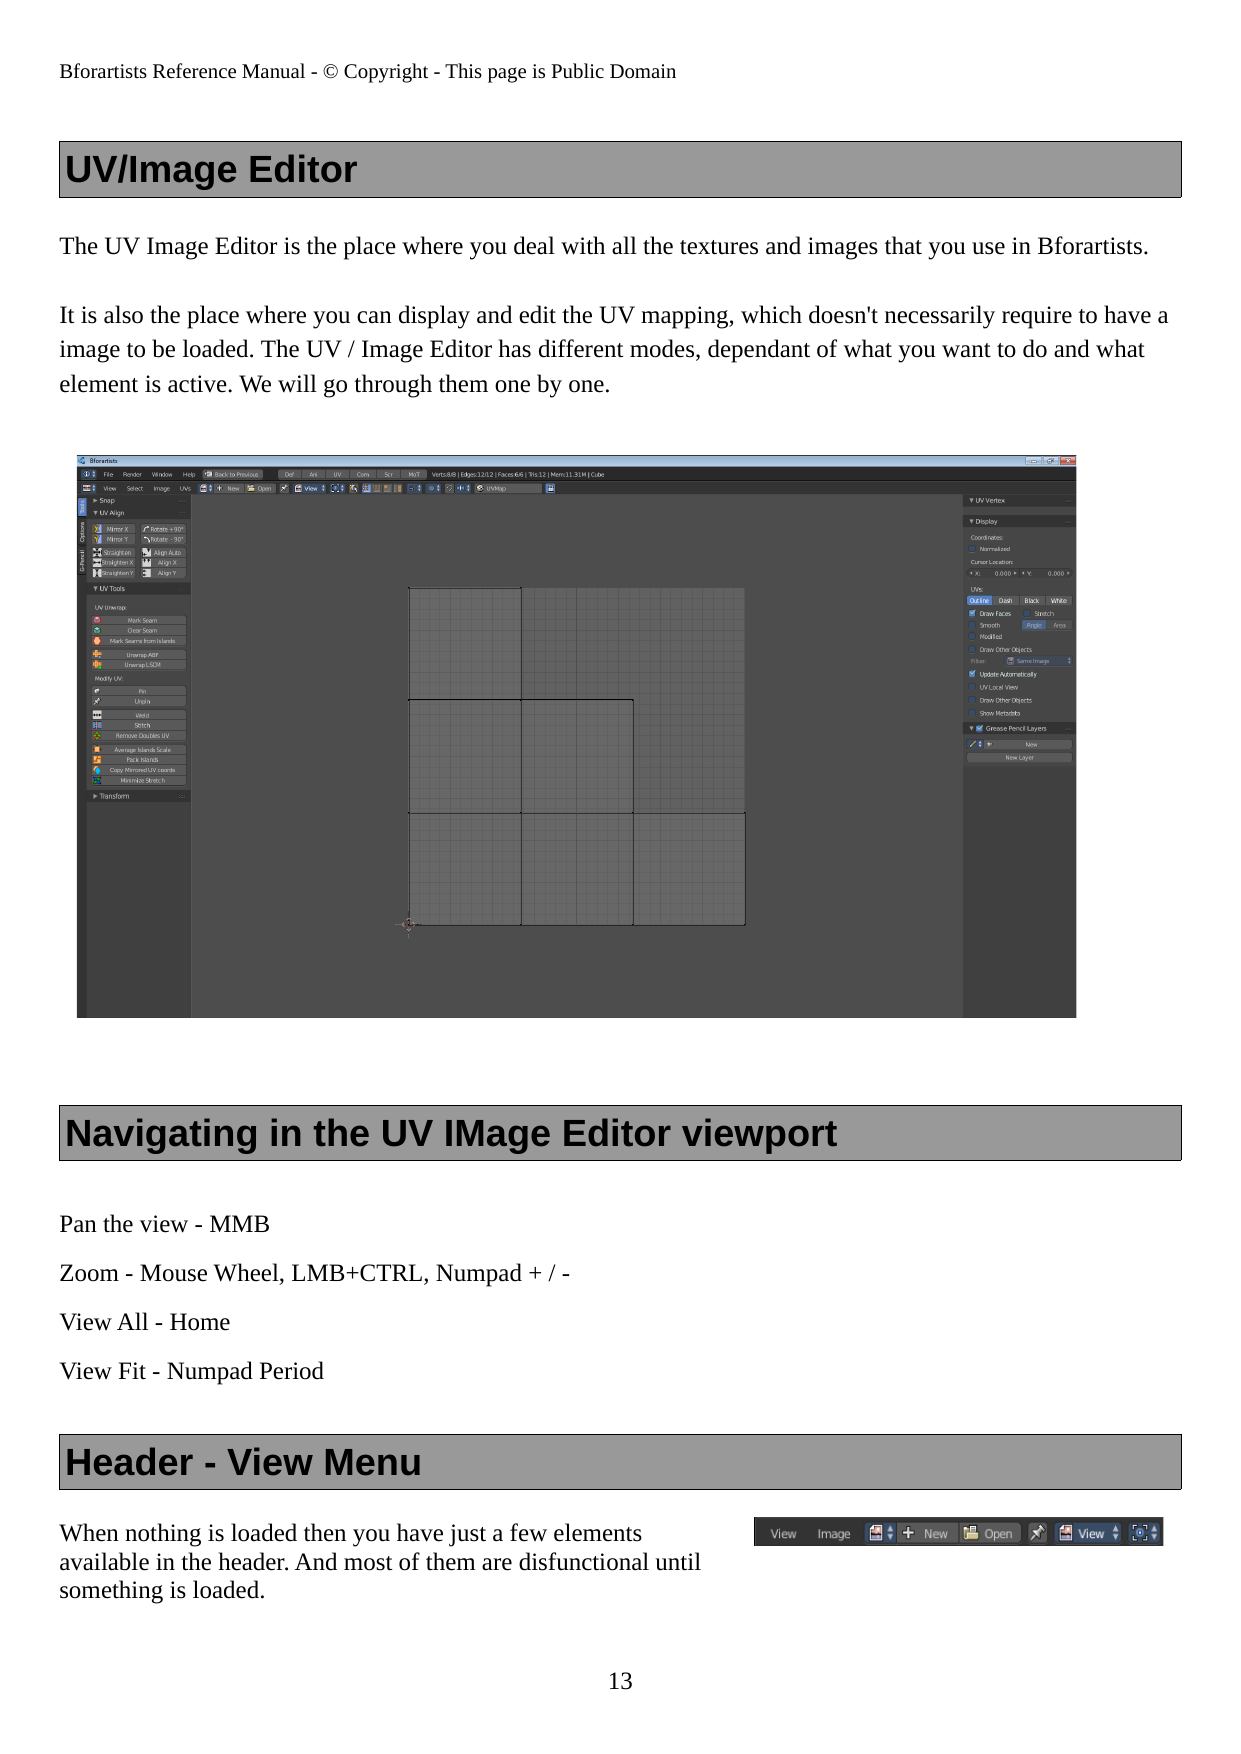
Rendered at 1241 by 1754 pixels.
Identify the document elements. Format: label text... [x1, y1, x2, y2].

text View Fit - Numpad Period [59, 1356, 1181, 1385]
text It is also the place where you can display and edit the UV mapping, which doesn't necessarily require to have a image to be loaded. The UV / Image Editor has different modes, dependant of what you want to do and what element is active. We will go through them one by one. [59, 300, 1181, 398]
text When nothing is loaded then you have just a few elements available in the header. And most of them are disfunctional until something is loaded. [59, 1518, 1181, 1604]
table_header UV/Image Editor [60, 142, 1181, 197]
picture [76, 455, 1077, 1018]
text View All - Home [59, 1307, 1181, 1336]
table_header Navigating in the UV IMage Editor viewport [60, 1106, 1181, 1160]
text Pan the view - MMB [59, 1209, 1181, 1238]
picture [754, 1517, 1164, 1546]
text The UV Image Editor is the place where you deal with all the textures and images that you use in Bforartists. [59, 231, 1181, 260]
table_header Header - View Menu [60, 1435, 1181, 1489]
text Zoom - Mouse Wheel, LMB+CTRL, Numpad + / - [59, 1258, 1181, 1287]
